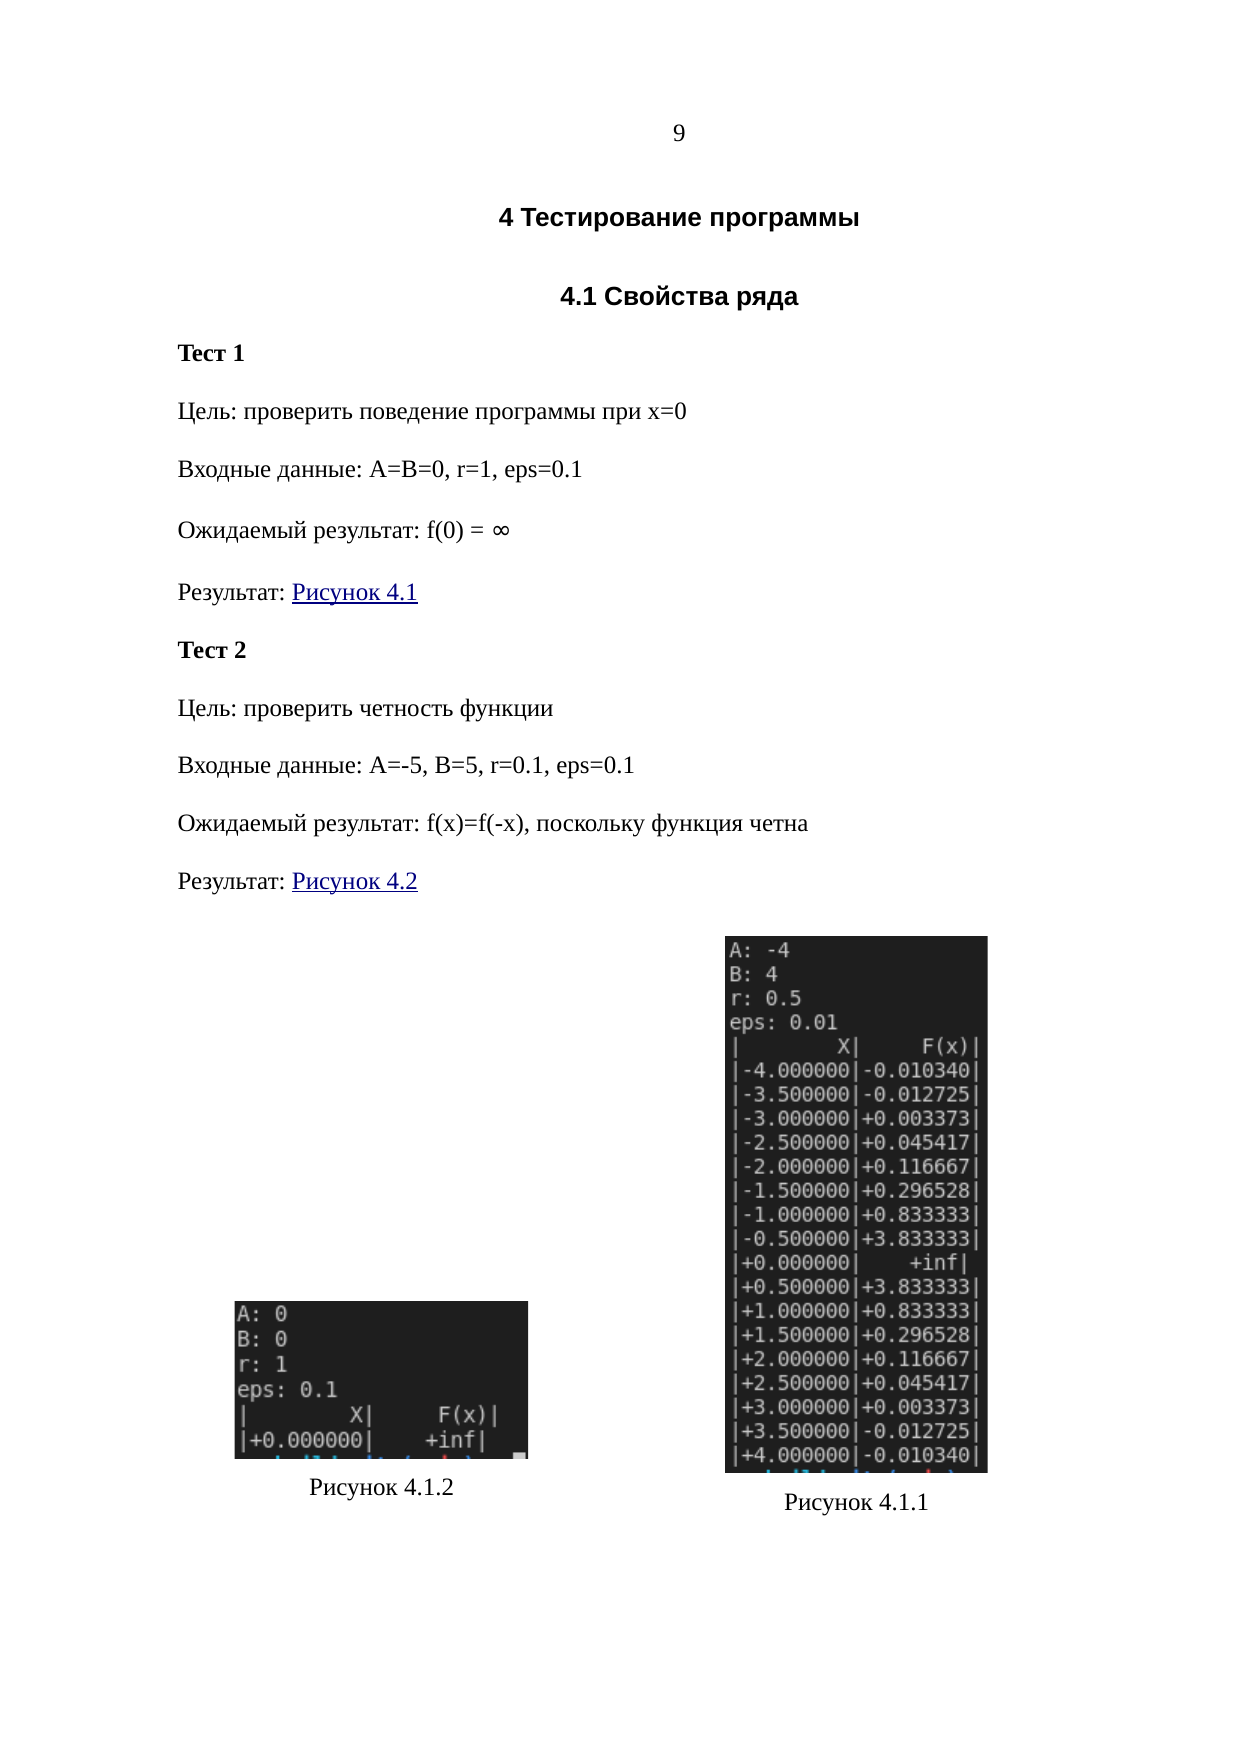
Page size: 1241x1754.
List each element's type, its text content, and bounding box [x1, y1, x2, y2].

text Ожидаемый результат: f(0) = ∞ [177, 512, 1181, 546]
text Результат: Рисунок 4.1 [177, 577, 1181, 606]
text Рисунок 4.1.1 [720, 936, 993, 1516]
subtitle Свойства ряда [177, 281, 1181, 311]
text Цель: проверить четность функции [177, 693, 1181, 721]
picture [234, 1301, 529, 1459]
subtitle Тестирование программы [177, 202, 1181, 232]
text Входные данные: A=-5, B=5, r=0.1, eps=0.1 [177, 750, 1181, 779]
text Teст 1 [177, 338, 1181, 367]
picture [725, 936, 988, 1473]
text Тест 2 [177, 635, 1181, 664]
text Рисунок 4.1.2 [234, 1459, 528, 1501]
text Результат: Рисунок 4.2 [177, 866, 1181, 894]
text Входные данные: A=B=0, r=1, eps=0.1 [177, 454, 1181, 483]
text Ожидаемый результат: f(x)=f(-x), поскольку функция четна [177, 808, 1181, 837]
text Цель: проверить поведение программы при x=0 [177, 396, 1181, 425]
